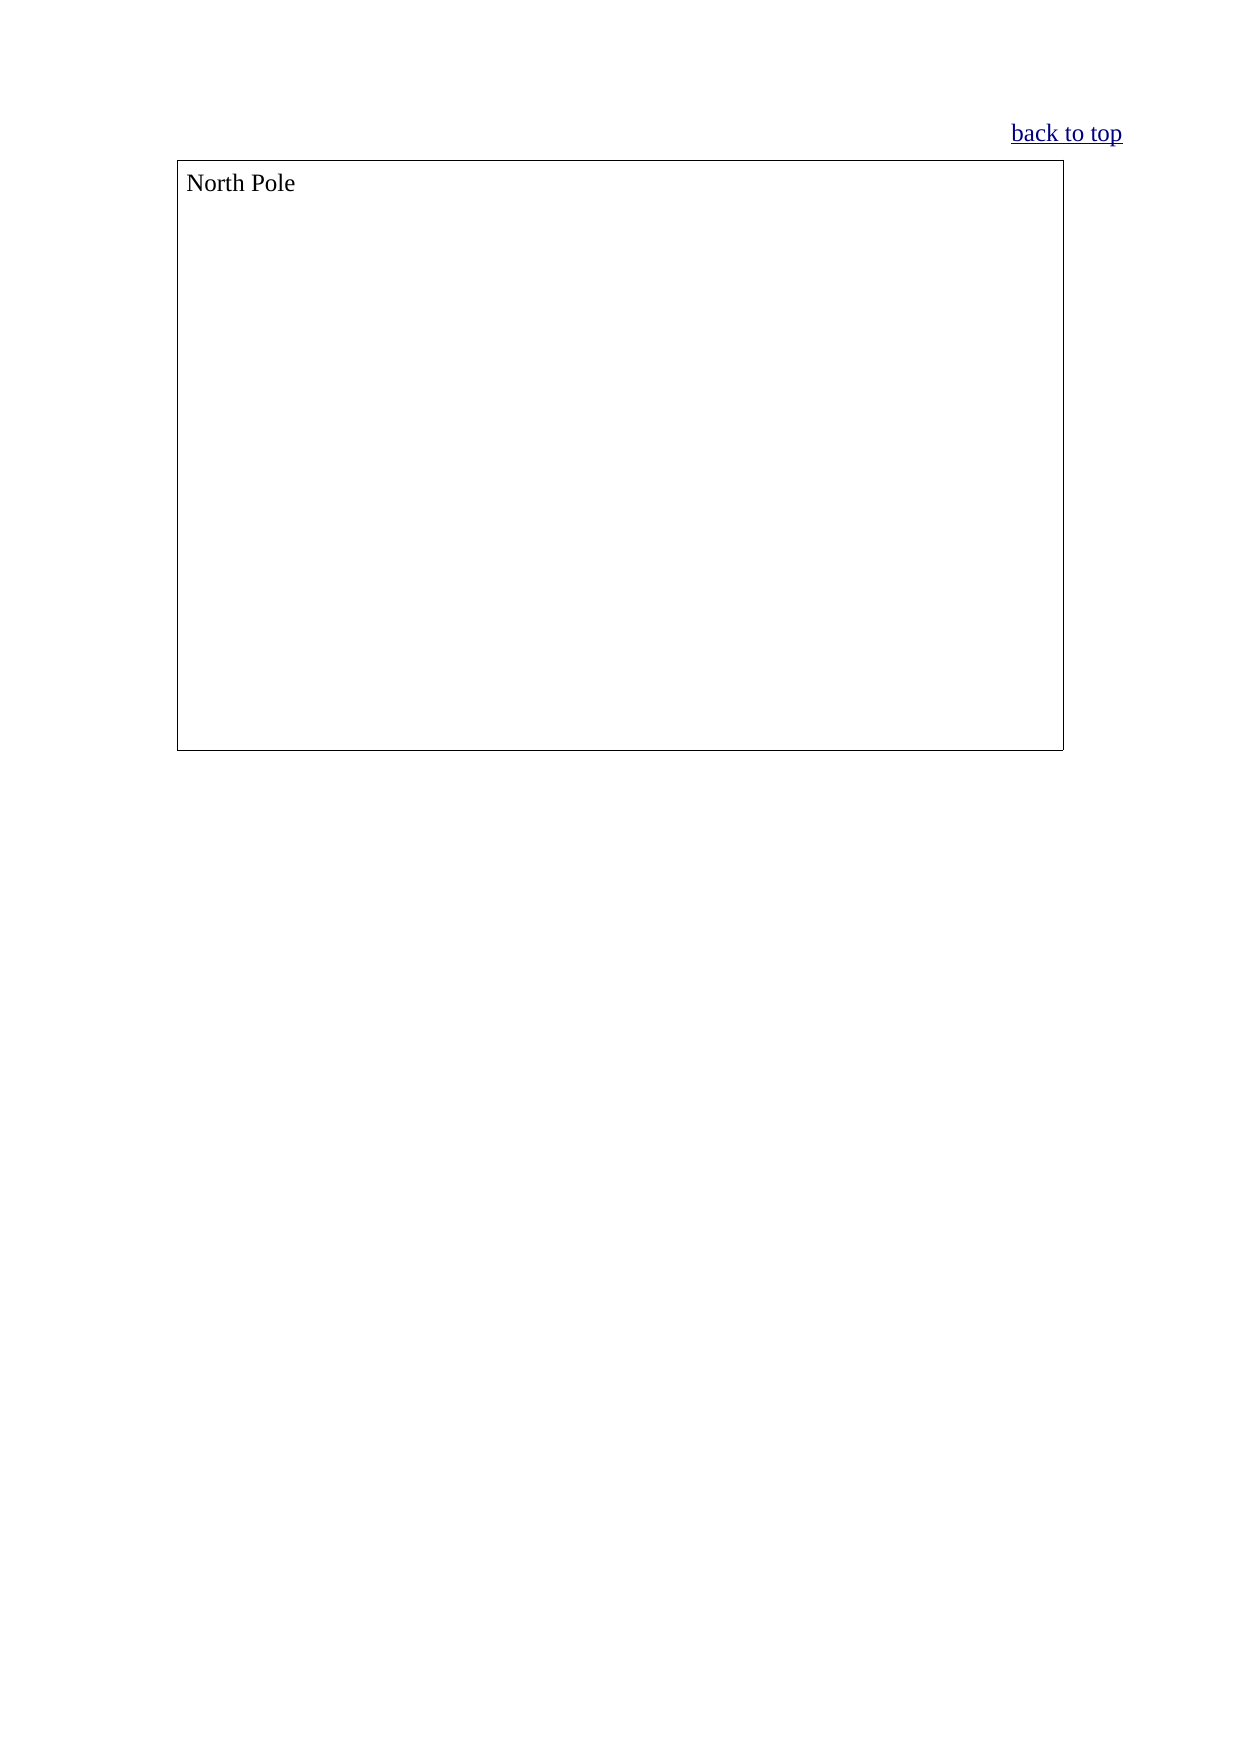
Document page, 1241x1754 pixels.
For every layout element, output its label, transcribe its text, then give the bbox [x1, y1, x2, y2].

text North Pole [186, 168, 1054, 197]
